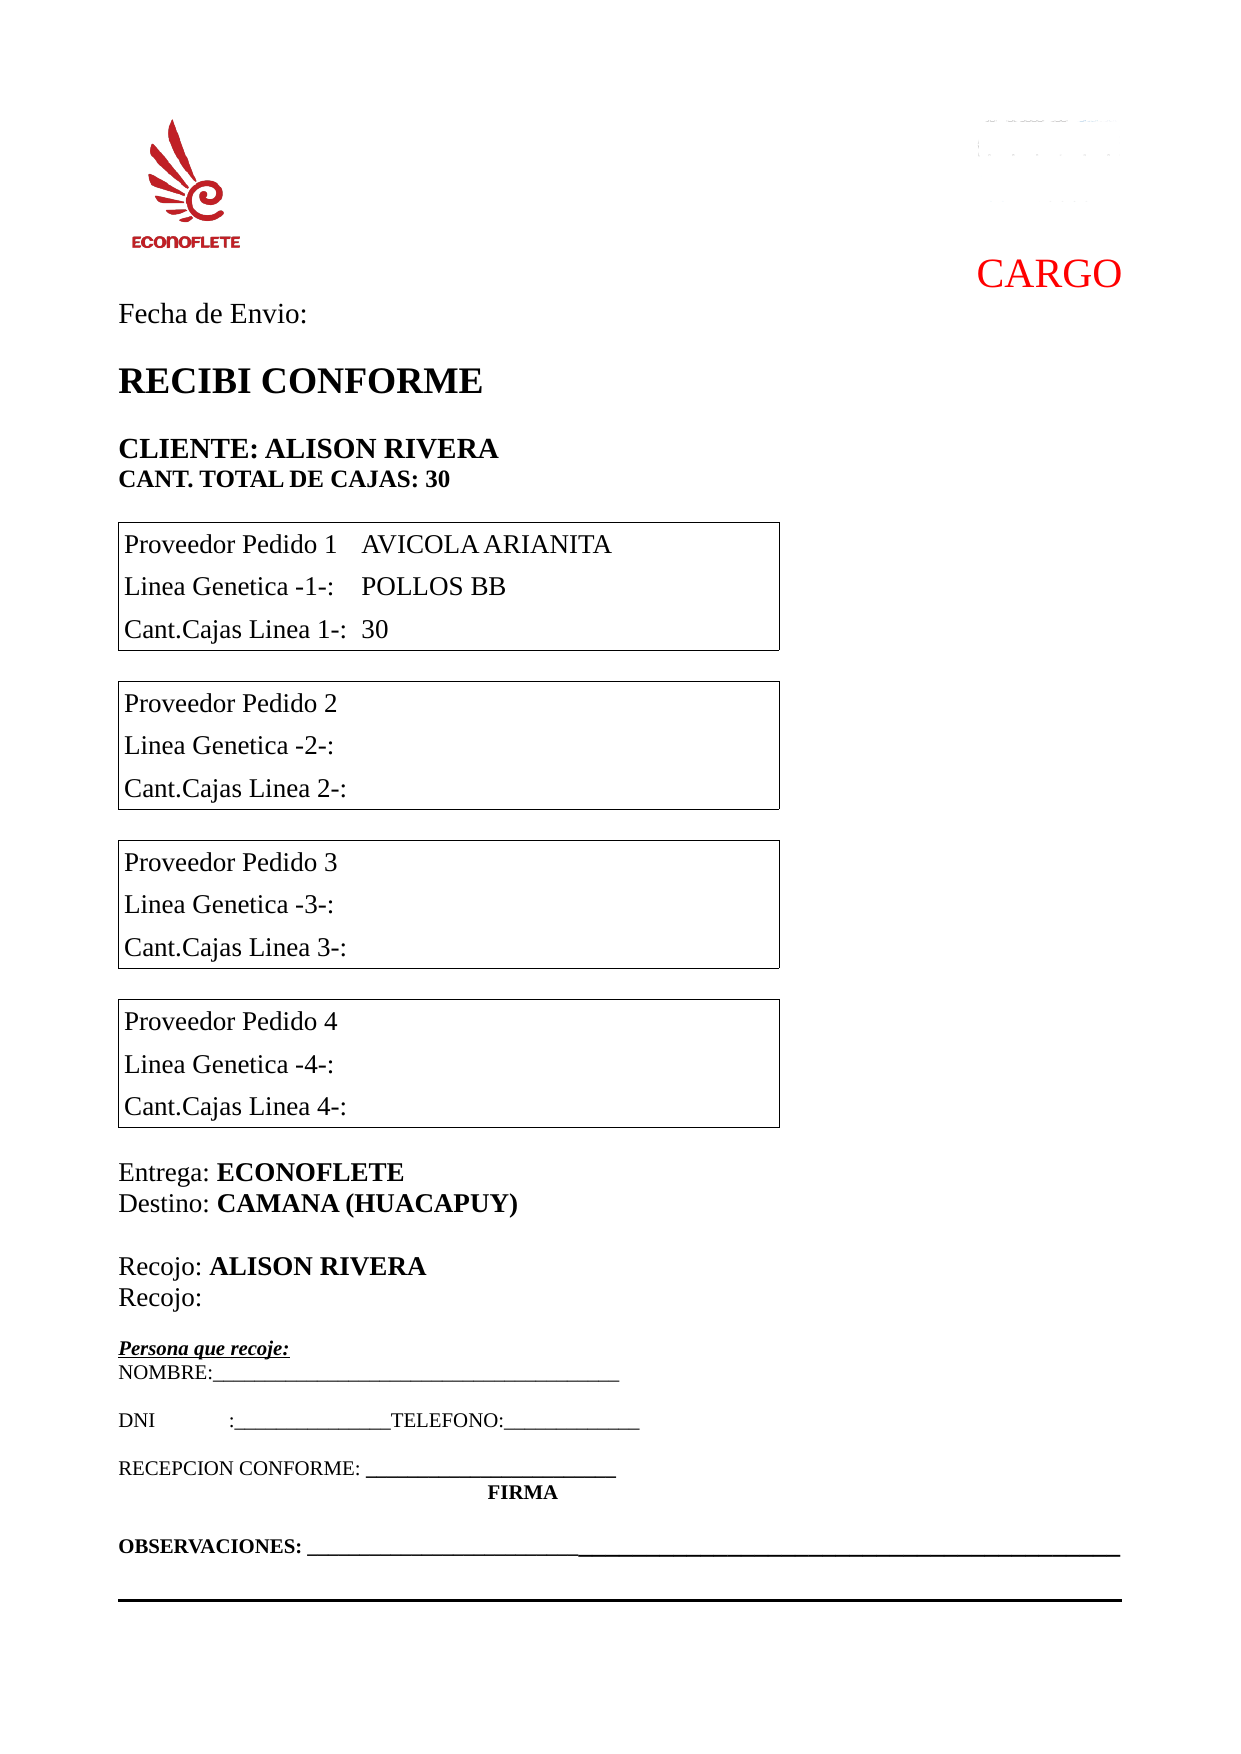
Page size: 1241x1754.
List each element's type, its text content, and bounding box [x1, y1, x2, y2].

table_cell [356, 969, 779, 999]
text OBSERVACIONES: __________________________________________________________________ [118, 1528, 1122, 1559]
text CANT. TOTAL DE CAJAS: 30 [118, 464, 1122, 493]
table_cell [356, 682, 779, 724]
text RECEPCION CONFORME: ________________________ [118, 1456, 1122, 1480]
table_cell Cant.Cajas Linea 4-: [119, 1085, 356, 1127]
text RECIBI CONFORME [118, 359, 1122, 402]
table_cell Cant.Cajas Linea 3-: [119, 926, 356, 968]
table_cell Linea Genetica -1-: [119, 565, 356, 607]
table_cell [356, 724, 779, 766]
table_cell [356, 926, 779, 968]
table_cell Linea Genetica -4-: [119, 1042, 356, 1085]
table_header AVICOLA ARIANITA [356, 523, 779, 564]
table_cell [356, 1000, 779, 1042]
text Recojo: [118, 1281, 1122, 1312]
table_cell POLLOS BB [356, 565, 779, 607]
table_cell [356, 841, 779, 883]
table_cell Cant.Cajas Linea 1-: [119, 607, 356, 650]
text Destino: CAMANA (HUACAPUY) [118, 1187, 1122, 1218]
table_cell [356, 1042, 779, 1085]
table_cell [118, 810, 356, 840]
text Recojo: ALISON RIVERA [118, 1249, 1122, 1281]
text Fecha de Envio: [118, 297, 1122, 330]
text CLIENTE: ALISON RIVERA [118, 431, 1122, 464]
table_cell Linea Genetica -2-: [119, 724, 356, 766]
text NOMBRE:_______________________________________ [118, 1360, 1122, 1384]
table_cell Linea Genetica -3-: [119, 883, 356, 926]
table_cell [356, 883, 779, 926]
table_cell Proveedor Pedido 3 [119, 841, 356, 883]
table_header Proveedor Pedido 1 [119, 523, 356, 564]
text FIRMA [118, 1480, 1122, 1504]
table_cell [356, 810, 779, 840]
table_cell Cant.Cajas Linea 2-: [119, 766, 356, 809]
table_cell [356, 1085, 779, 1127]
text Entrega: ECONOFLETE [118, 1156, 1122, 1187]
table_cell [118, 651, 356, 681]
text Persona que recoje: [118, 1336, 1122, 1360]
table_cell 30 [356, 607, 779, 650]
text DNI :_______________TELEFONO:_____________ [118, 1408, 1122, 1432]
table_cell [356, 651, 779, 681]
text CARGO [118, 224, 1122, 297]
table_cell [356, 766, 779, 809]
table_cell [118, 969, 356, 999]
table_cell Proveedor Pedido 2 [119, 682, 356, 724]
table_cell Proveedor Pedido 4 [119, 1000, 356, 1042]
picture [118, 118, 254, 249]
